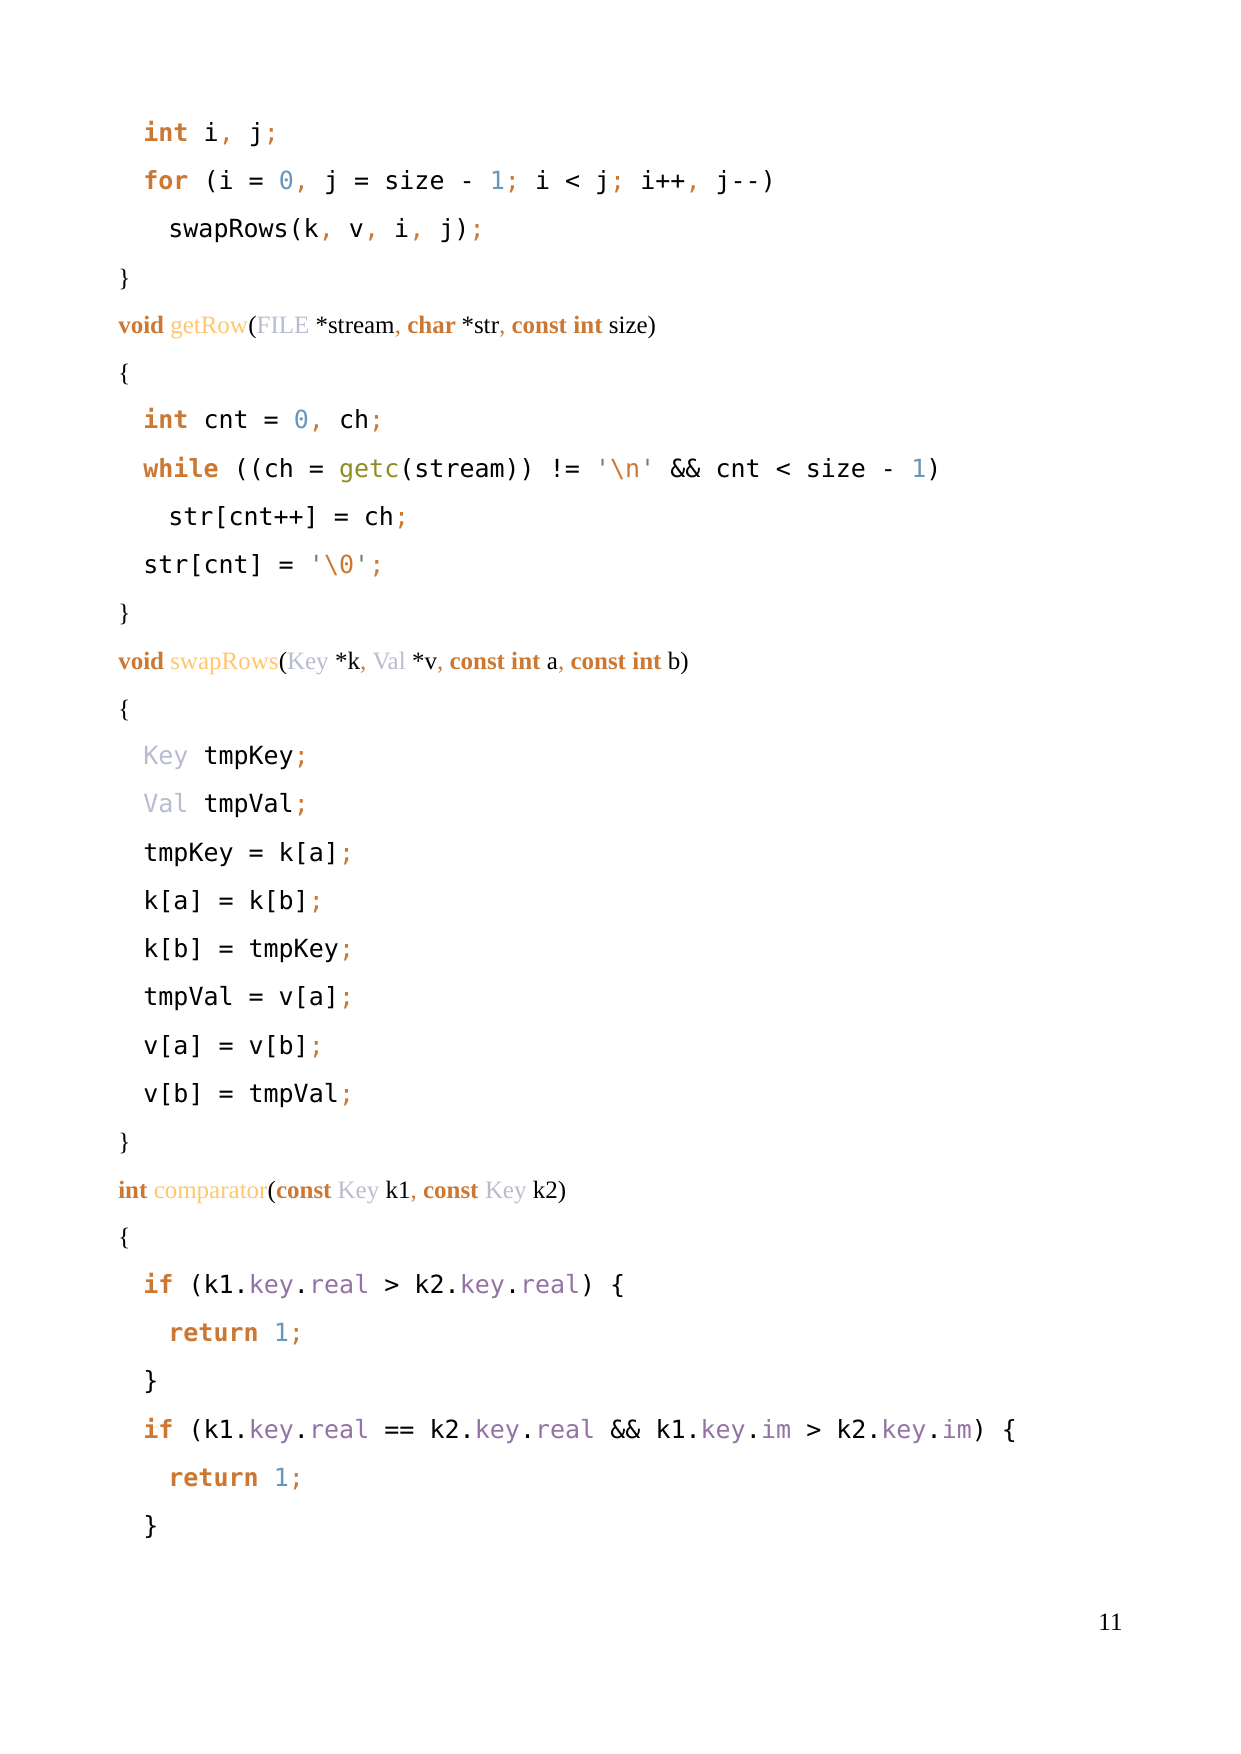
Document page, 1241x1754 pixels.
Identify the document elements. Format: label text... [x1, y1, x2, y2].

text while ((ch = getc(stream)) != '\n' && cnt < size - 1) [118, 454, 1122, 483]
text } [118, 263, 1122, 292]
text for (i = 0, j = size - 1; i < j; i++, j--) [118, 166, 1122, 196]
text } [118, 1127, 1122, 1156]
text return 1; [118, 1318, 1122, 1347]
text void getRow(FILE *stream, char *str, const int size) [118, 310, 1122, 339]
text swapRows(k, v, i, j); [118, 214, 1122, 244]
text void swapRows(Key *k, Val *v, const int a, const int b) [118, 646, 1122, 675]
text str[cnt] = '\0'; [118, 550, 1122, 579]
text v[b] = tmpVal; [118, 1079, 1122, 1108]
text { [118, 694, 1122, 722]
text } [118, 1366, 1122, 1396]
text if (k1.key.real == k2.key.real && k1.key.im > k2.key.im) { [118, 1415, 1122, 1444]
text tmpVal = v[a]; [118, 982, 1122, 1012]
text str[cnt++] = ch; [118, 502, 1122, 531]
text k[a] = k[b]; [118, 886, 1122, 915]
text { [118, 1222, 1122, 1251]
text if (k1.key.real > k2.key.real) { [118, 1270, 1122, 1299]
text int cnt = 0, ch; [118, 406, 1122, 435]
text { [118, 358, 1122, 387]
text v[a] = v[b]; [118, 1031, 1122, 1060]
text tmpKey = k[a]; [118, 838, 1122, 867]
text } [118, 1511, 1122, 1540]
text int comparator(const Key k1, const Key k2) [118, 1175, 1122, 1203]
text Key tmpKey; [118, 741, 1122, 771]
text int i, j; [118, 118, 1122, 147]
text return 1; [118, 1463, 1122, 1492]
text Val tmpVal; [118, 789, 1122, 819]
text k[b] = tmpKey; [118, 934, 1122, 963]
text } [118, 598, 1122, 627]
